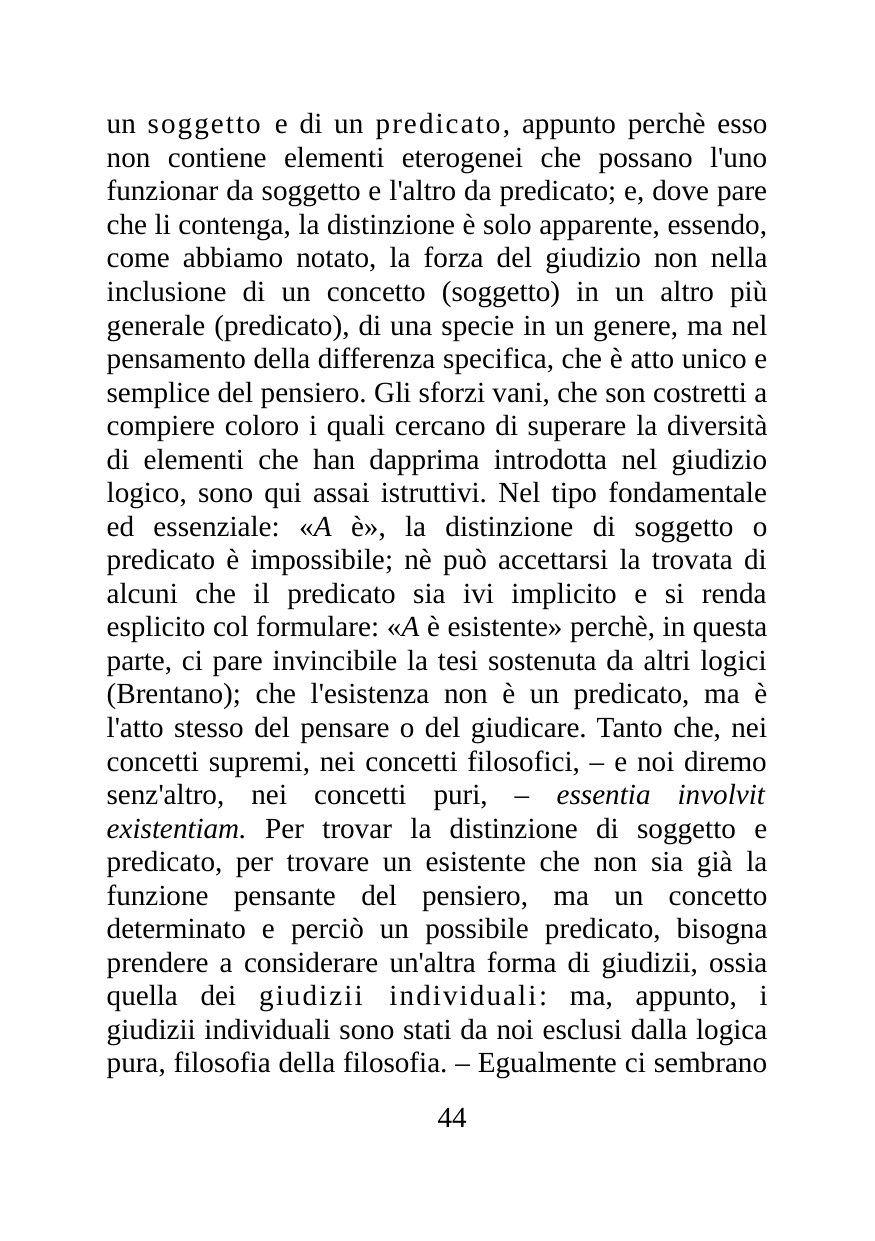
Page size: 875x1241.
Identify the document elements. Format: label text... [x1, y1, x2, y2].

text un soggetto e di un predicato, appunto perchè esso non contiene elementi eterogenei che possano l'uno funzionar da soggetto e l'altro da predicato; e, dove pare che li contenga, la distinzione è solo apparente, essendo, come abbiamo notato, la forza del giudizio non nella inclusione di un concetto (soggetto) in un altro più generale (predicato), di una specie in un genere, ma nel pensamento della differenza specifica, che è atto unico e semplice del pensiero. Gli sforzi vani, che son costretti a compiere coloro i quali cercano di superare la diversità di elementi che han dapprima introdotta nel giudizio logico, sono qui assai istruttivi. Nel tipo fondamentale ed essenziale: «A è», la distinzione di soggetto o predicato è impossibile; nè può accettarsi la trovata di alcuni che il predicato sia ivi implicito e si renda esplicito col formulare: «A è esistente» perchè, in questa parte, ci pare invincibile la tesi sostenuta da altri logici (Brentano); che l'esistenza non è un predicato, ma è l'atto stesso del pensare o del giudicare. Tanto che, nei concetti supremi, nei concetti filosofici, ‒ e noi diremo senz'altro, nei concetti puri, ‒ essentia involvit existentiam. Per trovar la distinzione di soggetto e predicato, per trovare un esistente che non sia già la funzione pensante del pensiero, ma un concetto determinato e perciò un possibile predicato, bisogna prendere a considerare un'altra forma di giudizii, ossia quella dei giudizii individuali: ma, appunto, i giudizii individuali sono stati da noi esclusi dalla logica pura, filosofia della filosofia. ‒ Egualmente ci sembrano [106, 106, 768, 1079]
